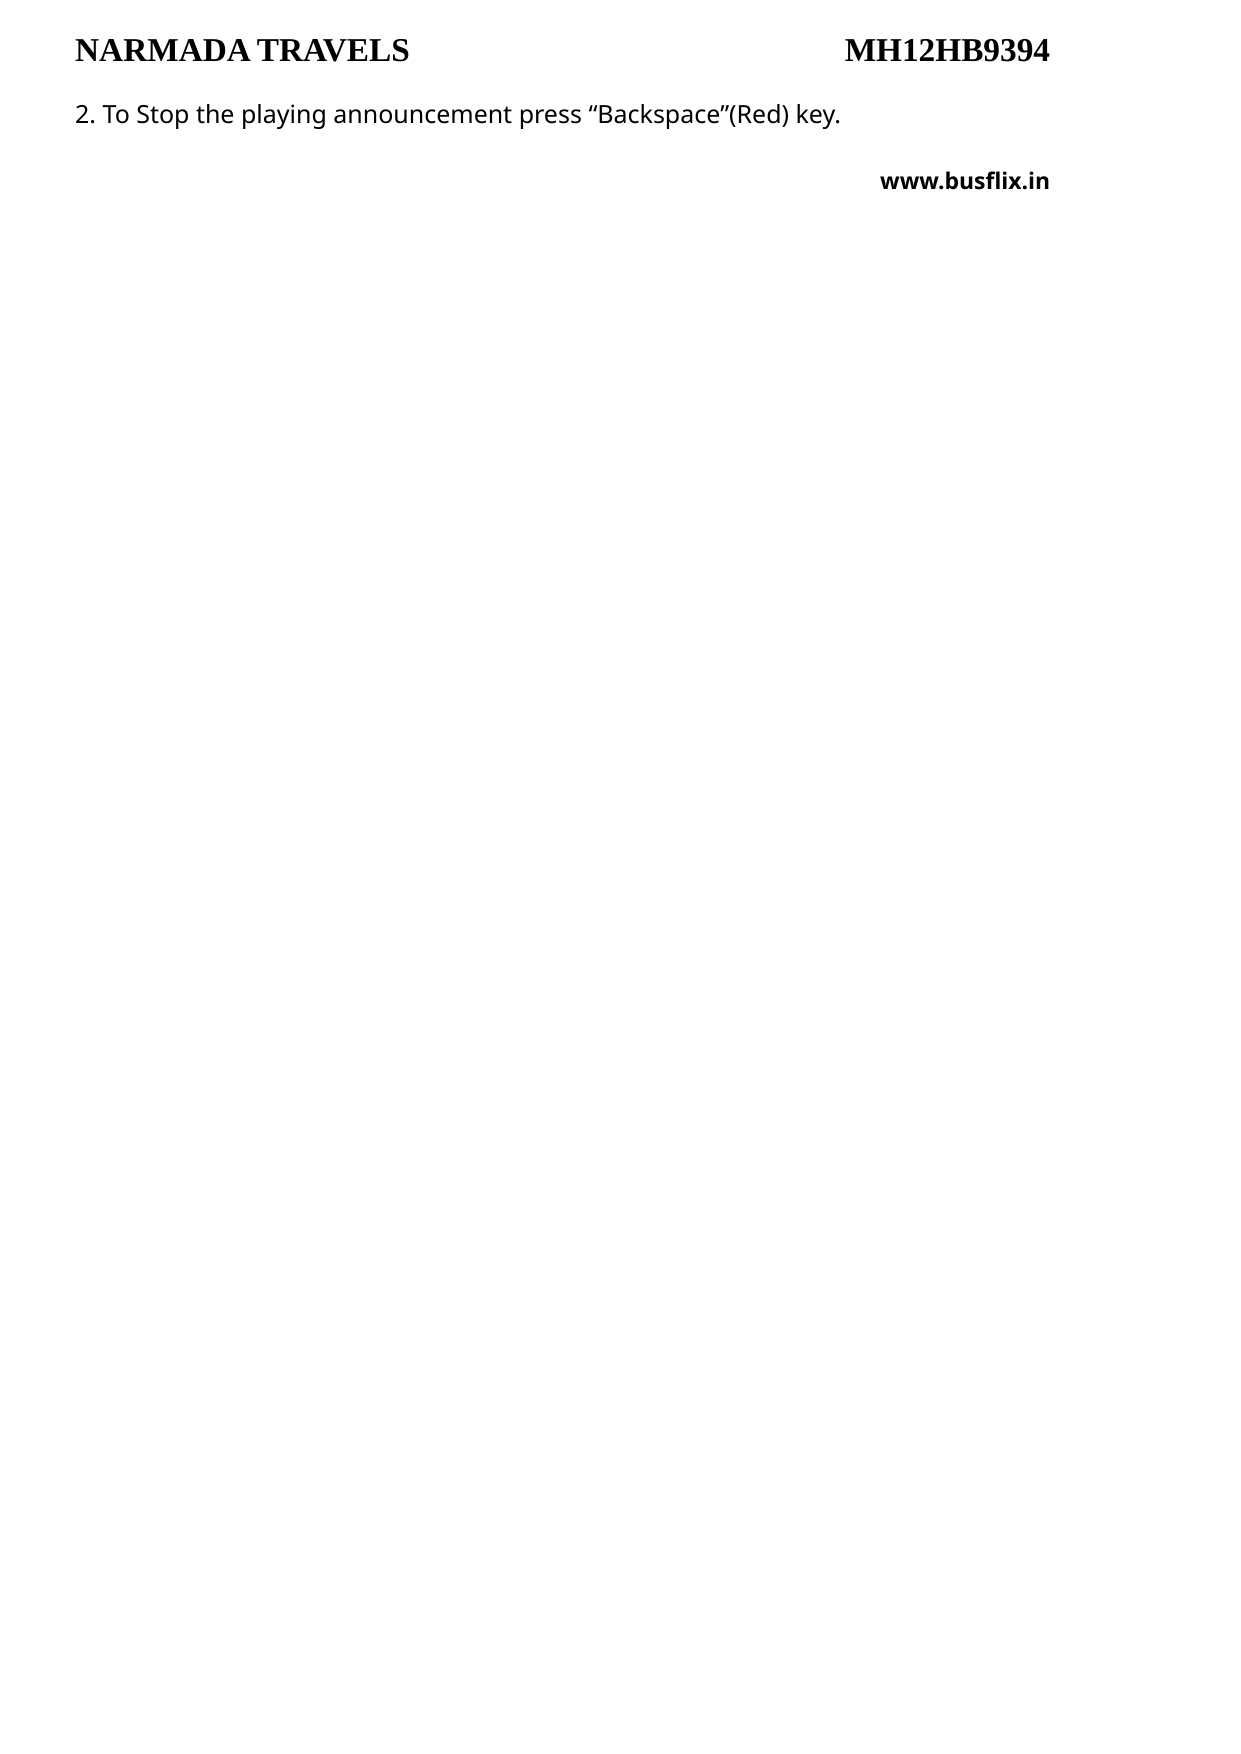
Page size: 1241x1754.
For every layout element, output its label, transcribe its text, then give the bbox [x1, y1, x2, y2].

text 2. To Stop the playing announcement press “Backspace”(Red) key. [75, 97, 1165, 131]
text www.busflix.in [75, 165, 1165, 196]
